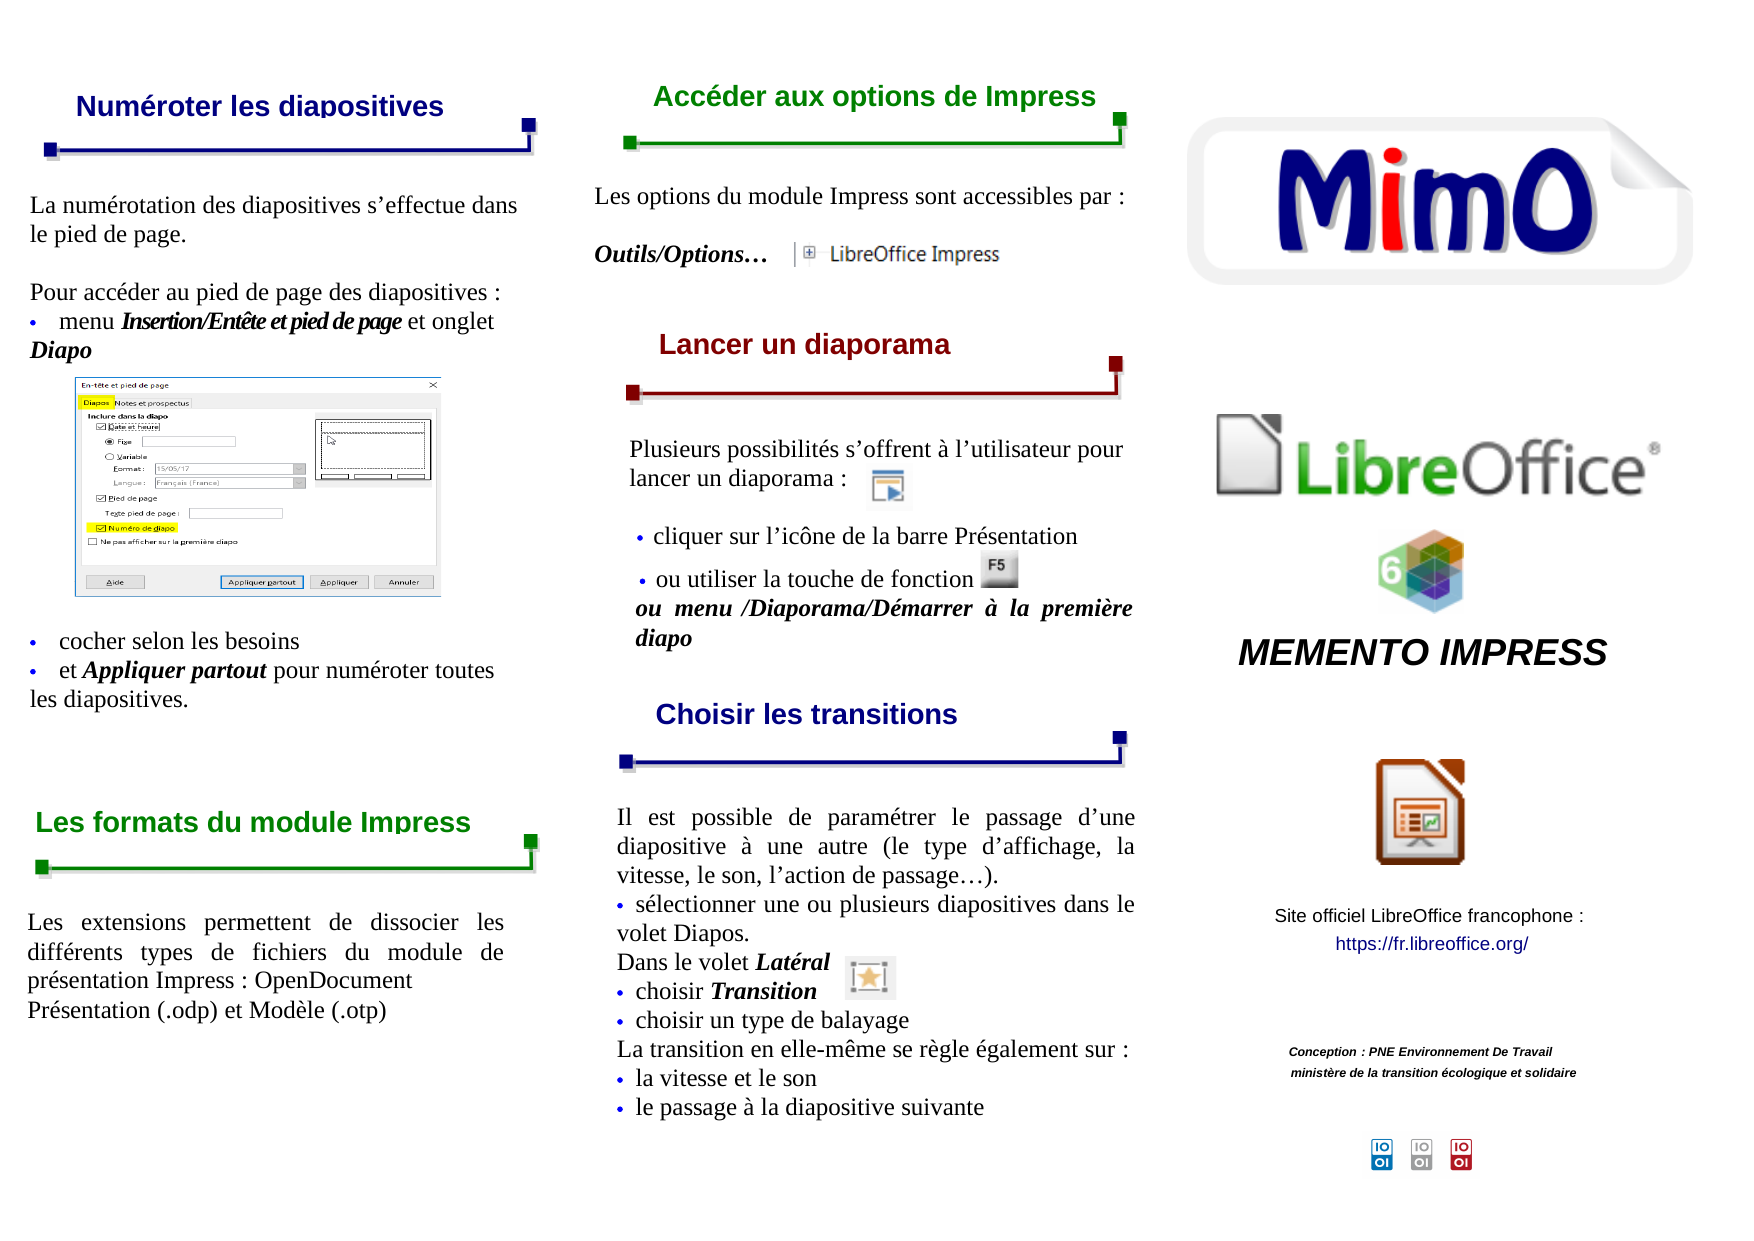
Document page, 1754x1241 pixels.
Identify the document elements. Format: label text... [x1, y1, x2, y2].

list et Appliquer partout pour numéroter toutes les diapositives. [29, 655, 528, 713]
list ou utiliser la touche de fonction [639, 550, 1135, 593]
picture [35, 834, 540, 879]
text Pour accéder au pied de page des diapositives : [29, 277, 528, 306]
list choisir un type de balayage [617, 1005, 1135, 1034]
picture [43, 118, 538, 161]
picture [1378, 529, 1464, 614]
picture [1187, 117, 1694, 285]
text Conception : pne environnement DE TRAVAIl [1147, 1044, 1695, 1059]
picture [980, 550, 1019, 588]
text Les options du module Impress sont accessibles par : [594, 181, 1135, 210]
text Il est possible de paramétrer le passage d’une diapositive à une autre (le type d’affichage, la vitesse, le son, l’action de passage…). [617, 802, 1135, 889]
text https://fr.libreoffice.org/ [1169, 933, 1695, 954]
picture [1368, 759, 1474, 865]
text MEMENTO IMPRESS [1154, 631, 1695, 674]
text La numérotation des diapositives s’effectue dans le pied de page. [29, 189, 528, 248]
list menu Insertion/Entête et pied de page et onglet Diapo [29, 306, 528, 364]
text Plusieurs possibilités s’offrent à l’utilisateur pour lancer un diaporama : [629, 434, 1135, 492]
picture [1216, 414, 1663, 501]
picture [793, 242, 1026, 267]
picture [844, 956, 897, 1000]
picture [623, 112, 1129, 152]
text Outils/Options… [594, 239, 1135, 268]
text ministère de LA TRANSITION Écologique et Solidaire [1173, 1066, 1695, 1080]
list sélectionner une ou plusieurs diapositives dans le volet Diapos. [617, 889, 1135, 947]
picture [619, 731, 1129, 773]
picture [626, 356, 1125, 405]
list le passage à la diapositive suivante [617, 1092, 1135, 1121]
list la vitesse et le son [617, 1063, 1135, 1092]
picture [866, 463, 913, 511]
picture [1362, 1131, 1481, 1179]
text Site officiel LibreOffice francophone : [1169, 905, 1695, 926]
text Dans le volet Latéral [617, 947, 1135, 976]
text Les extensions permettent de dissocier les différents types de fichiers du module de présentation Impress : OpenDocument Présentation (.odp) et Modèle (.otp) [27, 907, 504, 1023]
list cocher selon les besoins [29, 626, 528, 655]
text ou menu /Diaporama/Démarrer à la première diapo [635, 593, 1135, 651]
picture [74, 377, 442, 597]
list cliquer sur l’icône de la barre Présentation [637, 521, 1135, 550]
text La transition en elle-même se règle également sur : [617, 1034, 1135, 1063]
list choisir Transition [617, 976, 1135, 1005]
